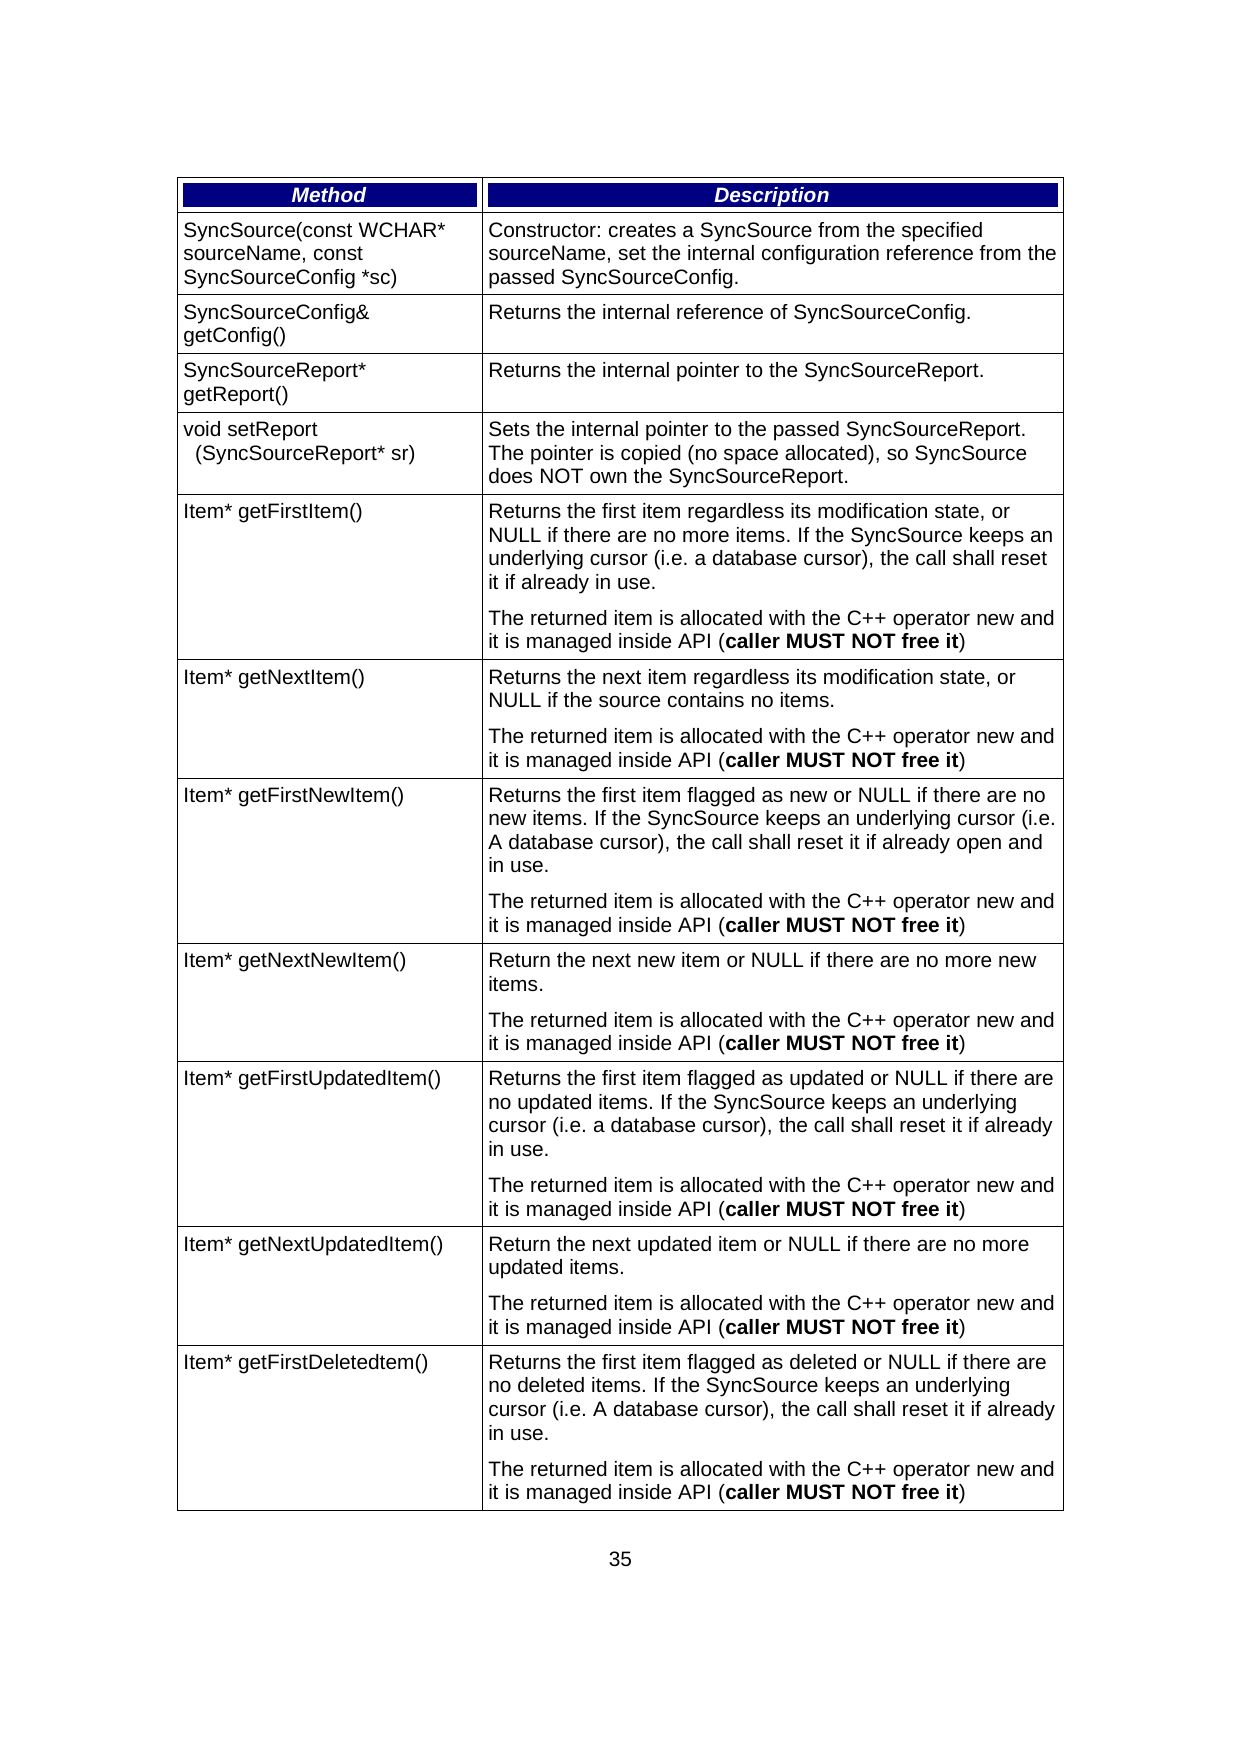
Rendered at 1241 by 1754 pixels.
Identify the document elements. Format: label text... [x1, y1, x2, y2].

table_cell Constructor: creates a SyncSource from the specified sourceName, set the internal configuration reference from the passed SyncSourceConfig. [483, 213, 1063, 294]
table_cell Returns the internal reference of SyncSourceConfig. [483, 295, 1063, 353]
table_cell Item* getFirstDeletedtem() [178, 1346, 482, 1510]
table_header Description [483, 178, 1063, 212]
table_cell SyncSource(const WCHAR* sourceName, const SyncSourceConfig *sc) [178, 213, 482, 294]
table_cell Returns the first item flagged as new or NULL if there are no new items. If the SyncSource keeps an underlying cursor (i.e. A database cursor), the call shall reset it if already open and in use. The returned item is allocated with the C++ operator new and it is managed inside API (caller MUST NOT free it) [483, 779, 1063, 943]
table_cell Returns the first item flagged as deleted or NULL if there are no deleted items. If the SyncSource keeps an underlying cursor (i.e. A database cursor), the call shall reset it if already in use. The returned item is allocated with the C++ operator new and it is managed inside API (caller MUST NOT free it) [483, 1346, 1063, 1510]
table_cell Returns the internal pointer to the SyncSourceReport. [483, 354, 1063, 412]
table_cell Item* getNextUpdatedItem() [178, 1227, 482, 1345]
table_cell Item* getFirstItem() [178, 495, 482, 659]
table_cell Returns the next item regardless its modification state, or NULL if the source contains no items. The returned item is allocated with the C++ operator new and it is managed inside API (caller MUST NOT free it) [483, 660, 1063, 778]
table_cell SyncSourceConfig& getConfig() [178, 295, 482, 353]
table_cell void setReport (SyncSourceReport* sr) [178, 413, 482, 494]
table_cell Return the next new item or NULL if there are no more new items. The returned item is allocated with the C++ operator new and it is managed inside API (caller MUST NOT free it) [483, 944, 1063, 1061]
table_header Method [178, 178, 482, 212]
table_cell Item* getFirstNewItem() [178, 779, 482, 943]
table_cell Returns the first item flagged as updated or NULL if there are no updated items. If the SyncSource keeps an underlying cursor (i.e. a database cursor), the call shall reset it if already in use. The returned item is allocated with the C++ operator new and it is managed inside API (caller MUST NOT free it) [483, 1062, 1063, 1226]
table_cell Item* getNextItem() [178, 660, 482, 778]
table_cell Return the next updated item or NULL if there are no more updated items. The returned item is allocated with the C++ operator new and it is managed inside API (caller MUST NOT free it) [483, 1227, 1063, 1345]
table_cell Sets the internal pointer to the passed SyncSourceReport. The pointer is copied (no space allocated), so SyncSource does NOT own the SyncSourceReport. [483, 413, 1063, 494]
table_cell Returns the first item regardless its modification state, or NULL if there are no more items. If the SyncSource keeps an underlying cursor (i.e. a database cursor), the call shall reset it if already in use. The returned item is allocated with the C++ operator new and it is managed inside API (caller MUST NOT free it) [483, 495, 1063, 659]
table_cell SyncSourceReport* getReport() [178, 354, 482, 412]
table_cell Item* getNextNewItem() [178, 944, 482, 1061]
table_cell Item* getFirstUpdatedItem() [178, 1062, 482, 1226]
